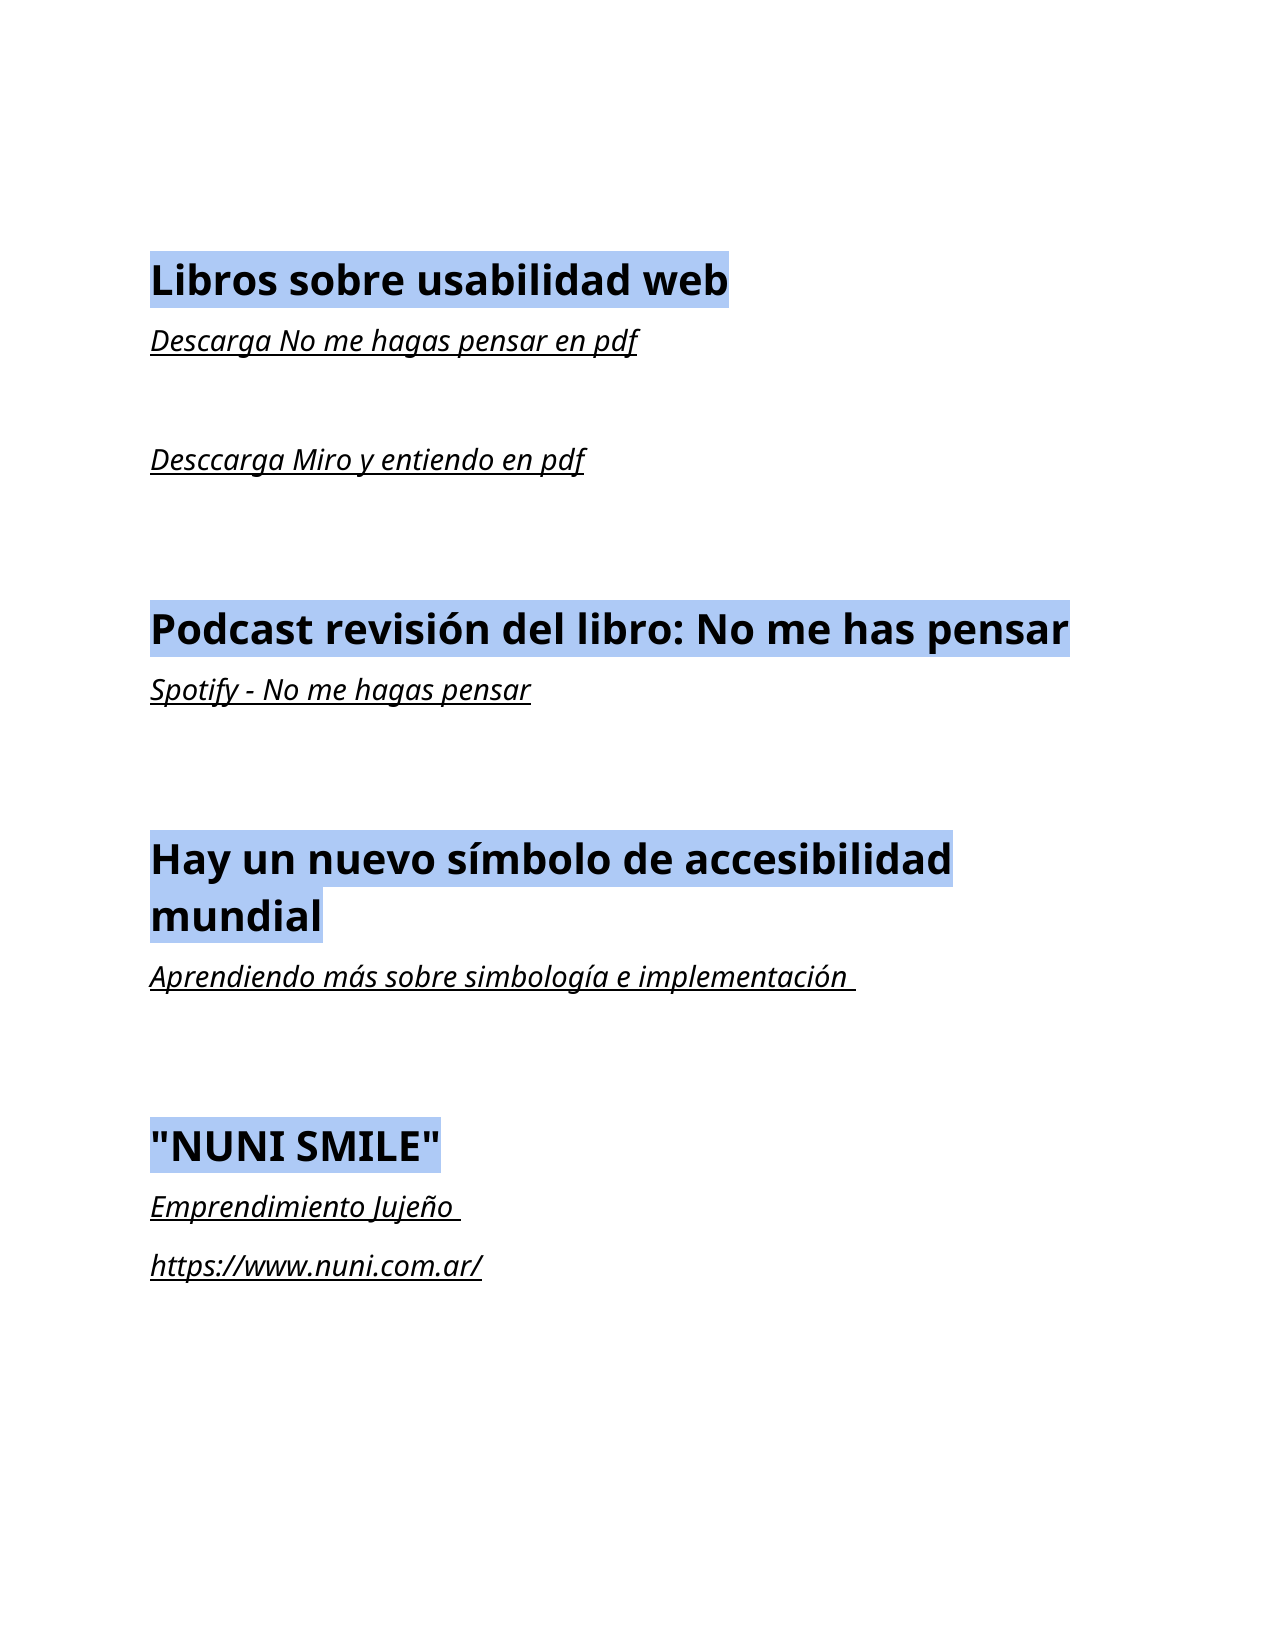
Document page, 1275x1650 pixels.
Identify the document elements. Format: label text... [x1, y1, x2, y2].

subtitle "NUNI SMILE" [441, 1117, 1125, 1173]
subtitle Libros sobre usabilidad web [729, 251, 1125, 308]
text Descarga No me hagas pensar en pdf [150, 320, 1125, 360]
text Aprendiendo más sobre simbología e implementación [150, 956, 1125, 996]
text Emprendimiento Jujeño [150, 1186, 1125, 1226]
subtitle Podcast revisión del libro: No me has pensar [1070, 600, 1125, 657]
text https://www.nuni.com.ar/ [150, 1245, 1125, 1285]
subtitle Hay un nuevo símbolo de accesibilidad mundial [323, 830, 1125, 943]
text Spotify - No me hagas pensar [150, 669, 1125, 709]
text Desccarga Miro y entiendo en pdf [150, 439, 1125, 479]
